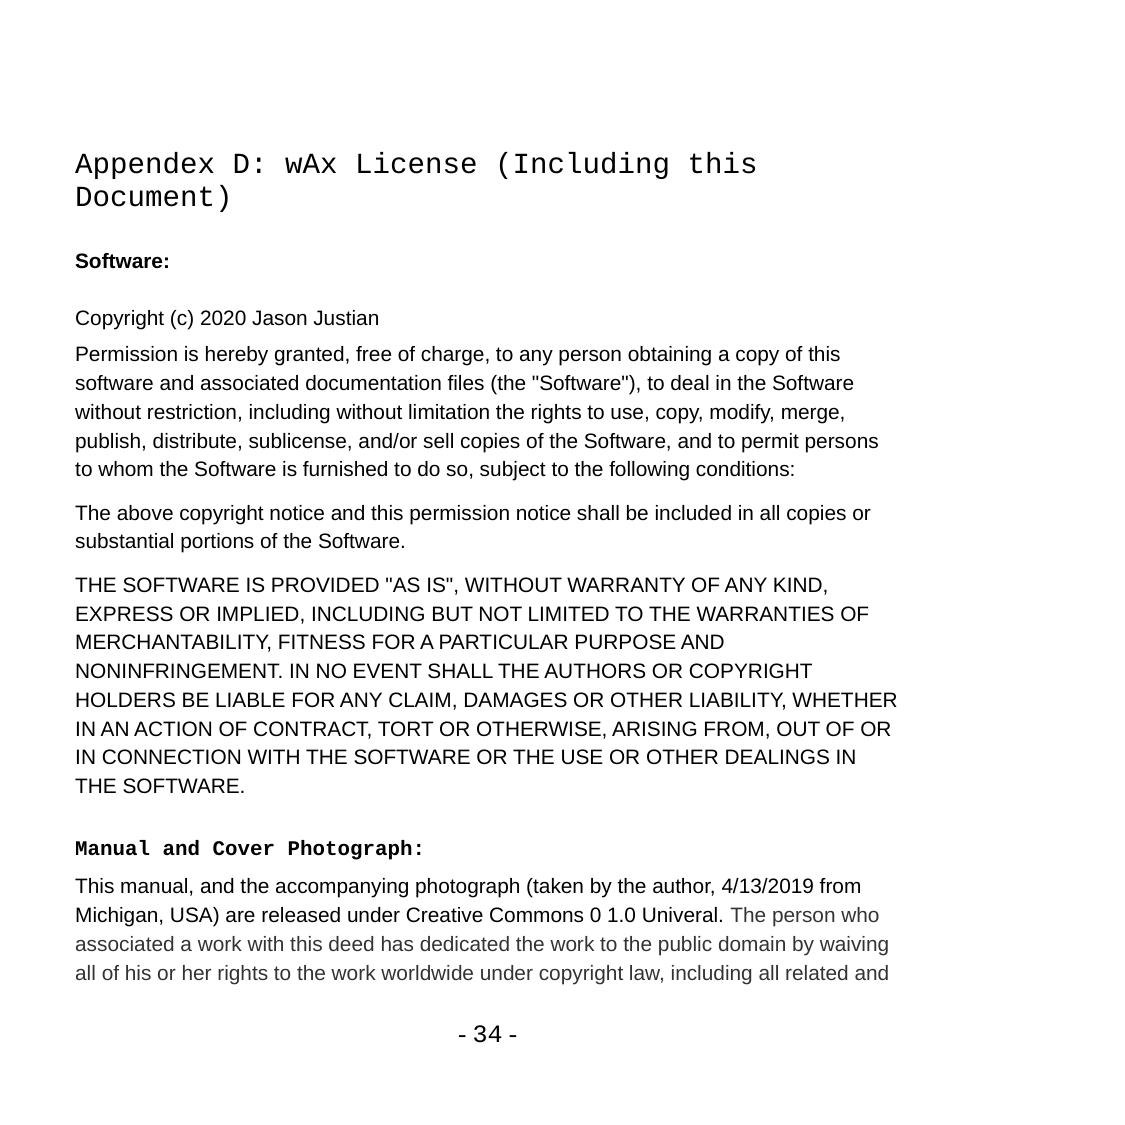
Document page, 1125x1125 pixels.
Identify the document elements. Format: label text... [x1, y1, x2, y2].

subtitle Manual and Cover Photograph: [75, 838, 900, 862]
subtitle Software: [75, 248, 900, 272]
text THE SOFTWARE IS PROVIDED "AS IS", WITHOUT WARRANTY OF ANY KIND, EXPRESS OR IMPLIED, INCLUDING BUT NOT LIMITED TO THE WARRANTIES OF MERCHANTABILITY, FITNESS FOR A PARTICULAR PURPOSE AND NONINFRINGEMENT. IN NO EVENT SHALL THE AUTHORS OR COPYRIGHT HOLDERS BE LIABLE FOR ANY CLAIM, DAMAGES OR OTHER LIABILITY, WHETHER IN AN ACTION OF CONTRACT, TORT OR OTHERWISE, ARISING FROM, OUT OF OR IN CONNECTION WITH THE SOFTWARE OR THE USE OR OTHER DEALINGS IN THE SOFTWARE. [75, 573, 900, 798]
text Permission is hereby granted, free of charge, to any person obtaining a copy of this software and associated documentation files (the "Software"), to deal in the Software without restriction, including without limitation the rights to use, copy, modify, merge, publish, distribute, sublicense, and/or sell copies of the Software, and to permit persons to whom the Software is furnished to do so, subject to the following conditions: [75, 342, 900, 481]
text This manual, and the accompanying photograph (taken by the author, 4/13/2019 from Michigan, USA) are released under Creative Commons 0 1.0 Univeral. The person who associated a work with this deed has dedicated the work to the public domain by waiving all of his or her rights to the work worldwide under copyright law, including all related and [75, 874, 900, 984]
text The above copyright notice and this permission notice shall be included in all copies or substantial portions of the Software. [75, 501, 900, 553]
subtitle Appendex D: wAx License (Including this Document) [75, 149, 900, 215]
subtitle Copyright (c) 2020 Jason Justian [75, 306, 900, 330]
